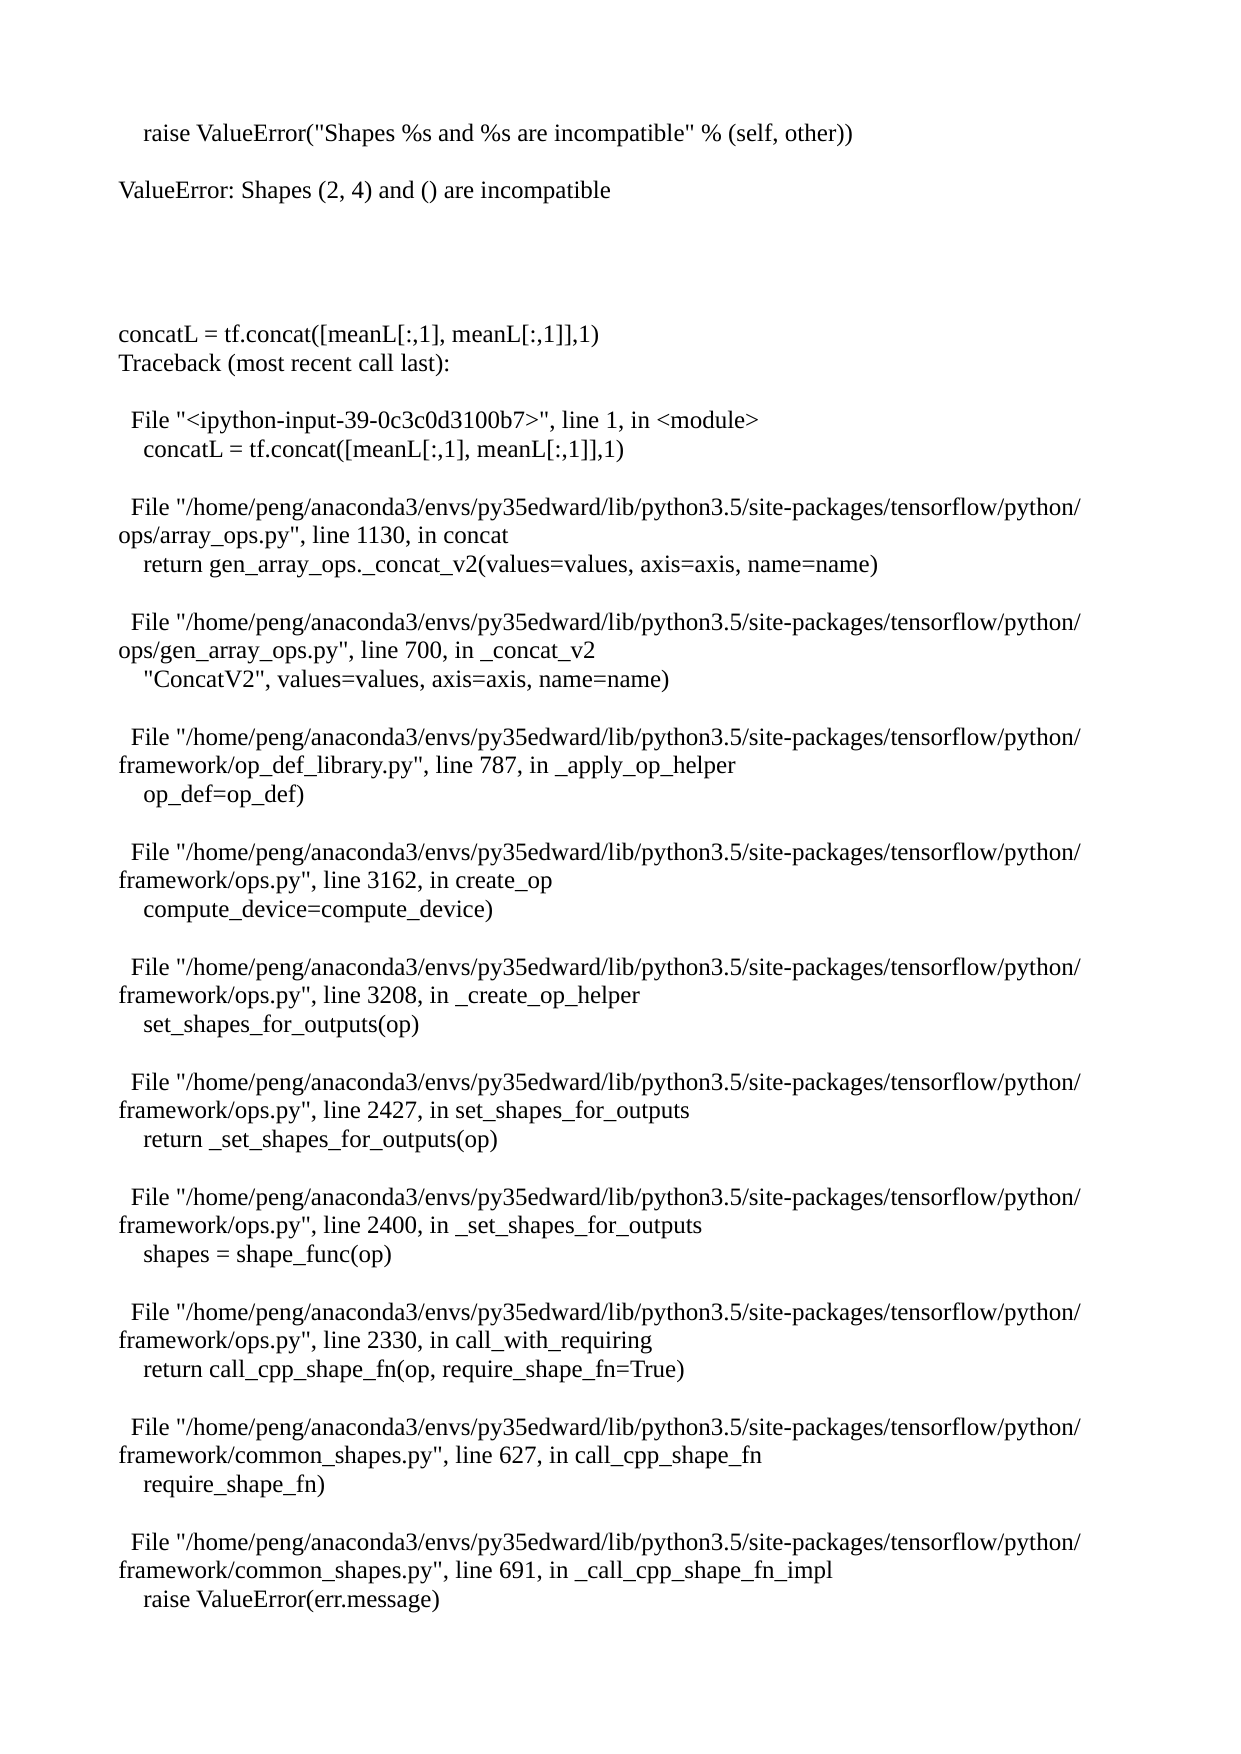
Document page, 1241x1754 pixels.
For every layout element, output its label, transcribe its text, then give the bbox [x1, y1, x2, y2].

text return gen_array_ops._concat_v2(values=values, axis=axis, name=name) [118, 549, 1122, 578]
text set_shapes_for_outputs(op) [118, 1009, 1122, 1038]
text File "/home/peng/anaconda3/envs/py35edward/lib/python3.5/site-packages/tensorflow/python/framework/ops.py", line 2400, in _set_shapes_for_outputs [118, 1182, 1122, 1239]
text Traceback (most recent call last): [118, 348, 1122, 377]
text concatL = tf.concat([meanL[:,1], meanL[:,1]],1) [118, 434, 1122, 463]
text File "/home/peng/anaconda3/envs/py35edward/lib/python3.5/site-packages/tensorflow/python/framework/common_shapes.py", line 627, in call_cpp_shape_fn [118, 1412, 1122, 1469]
text raise ValueError(err.message) [118, 1584, 1122, 1613]
text return _set_shapes_for_outputs(op) [118, 1124, 1122, 1153]
text File "/home/peng/anaconda3/envs/py35edward/lib/python3.5/site-packages/tensorflow/python/framework/ops.py", line 3162, in create_op [118, 837, 1122, 894]
text op_def=op_def) [118, 779, 1122, 808]
text File "/home/peng/anaconda3/envs/py35edward/lib/python3.5/site-packages/tensorflow/python/ops/gen_array_ops.py", line 700, in _concat_v2 [118, 607, 1122, 664]
text require_shape_fn) [118, 1469, 1122, 1498]
text raise ValueError("Shapes %s and %s are incompatible" % (self, other)) [118, 118, 1122, 147]
text return call_cpp_shape_fn(op, require_shape_fn=True) [118, 1354, 1122, 1383]
text ValueError: Shapes (2, 4) and () are incompatible [118, 176, 1122, 204]
text File "/home/peng/anaconda3/envs/py35edward/lib/python3.5/site-packages/tensorflow/python/framework/op_def_library.py", line 787, in _apply_op_helper [118, 722, 1122, 779]
text compute_device=compute_device) [118, 894, 1122, 923]
text File "/home/peng/anaconda3/envs/py35edward/lib/python3.5/site-packages/tensorflow/python/framework/ops.py", line 3208, in _create_op_helper [118, 952, 1122, 1009]
text shapes = shape_func(op) [118, 1239, 1122, 1268]
text File "<ipython-input-39-0c3c0d3100b7>", line 1, in <module> [118, 406, 1122, 434]
text File "/home/peng/anaconda3/envs/py35edward/lib/python3.5/site-packages/tensorflow/python/framework/ops.py", line 2330, in call_with_requiring [118, 1297, 1122, 1354]
text concatL = tf.concat([meanL[:,1], meanL[:,1]],1) [118, 319, 1122, 348]
text "ConcatV2", values=values, axis=axis, name=name) [118, 664, 1122, 693]
text File "/home/peng/anaconda3/envs/py35edward/lib/python3.5/site-packages/tensorflow/python/ops/array_ops.py", line 1130, in concat [118, 492, 1122, 549]
text File "/home/peng/anaconda3/envs/py35edward/lib/python3.5/site-packages/tensorflow/python/framework/ops.py", line 2427, in set_shapes_for_outputs [118, 1067, 1122, 1124]
text File "/home/peng/anaconda3/envs/py35edward/lib/python3.5/site-packages/tensorflow/python/framework/common_shapes.py", line 691, in _call_cpp_shape_fn_impl [118, 1527, 1122, 1584]
